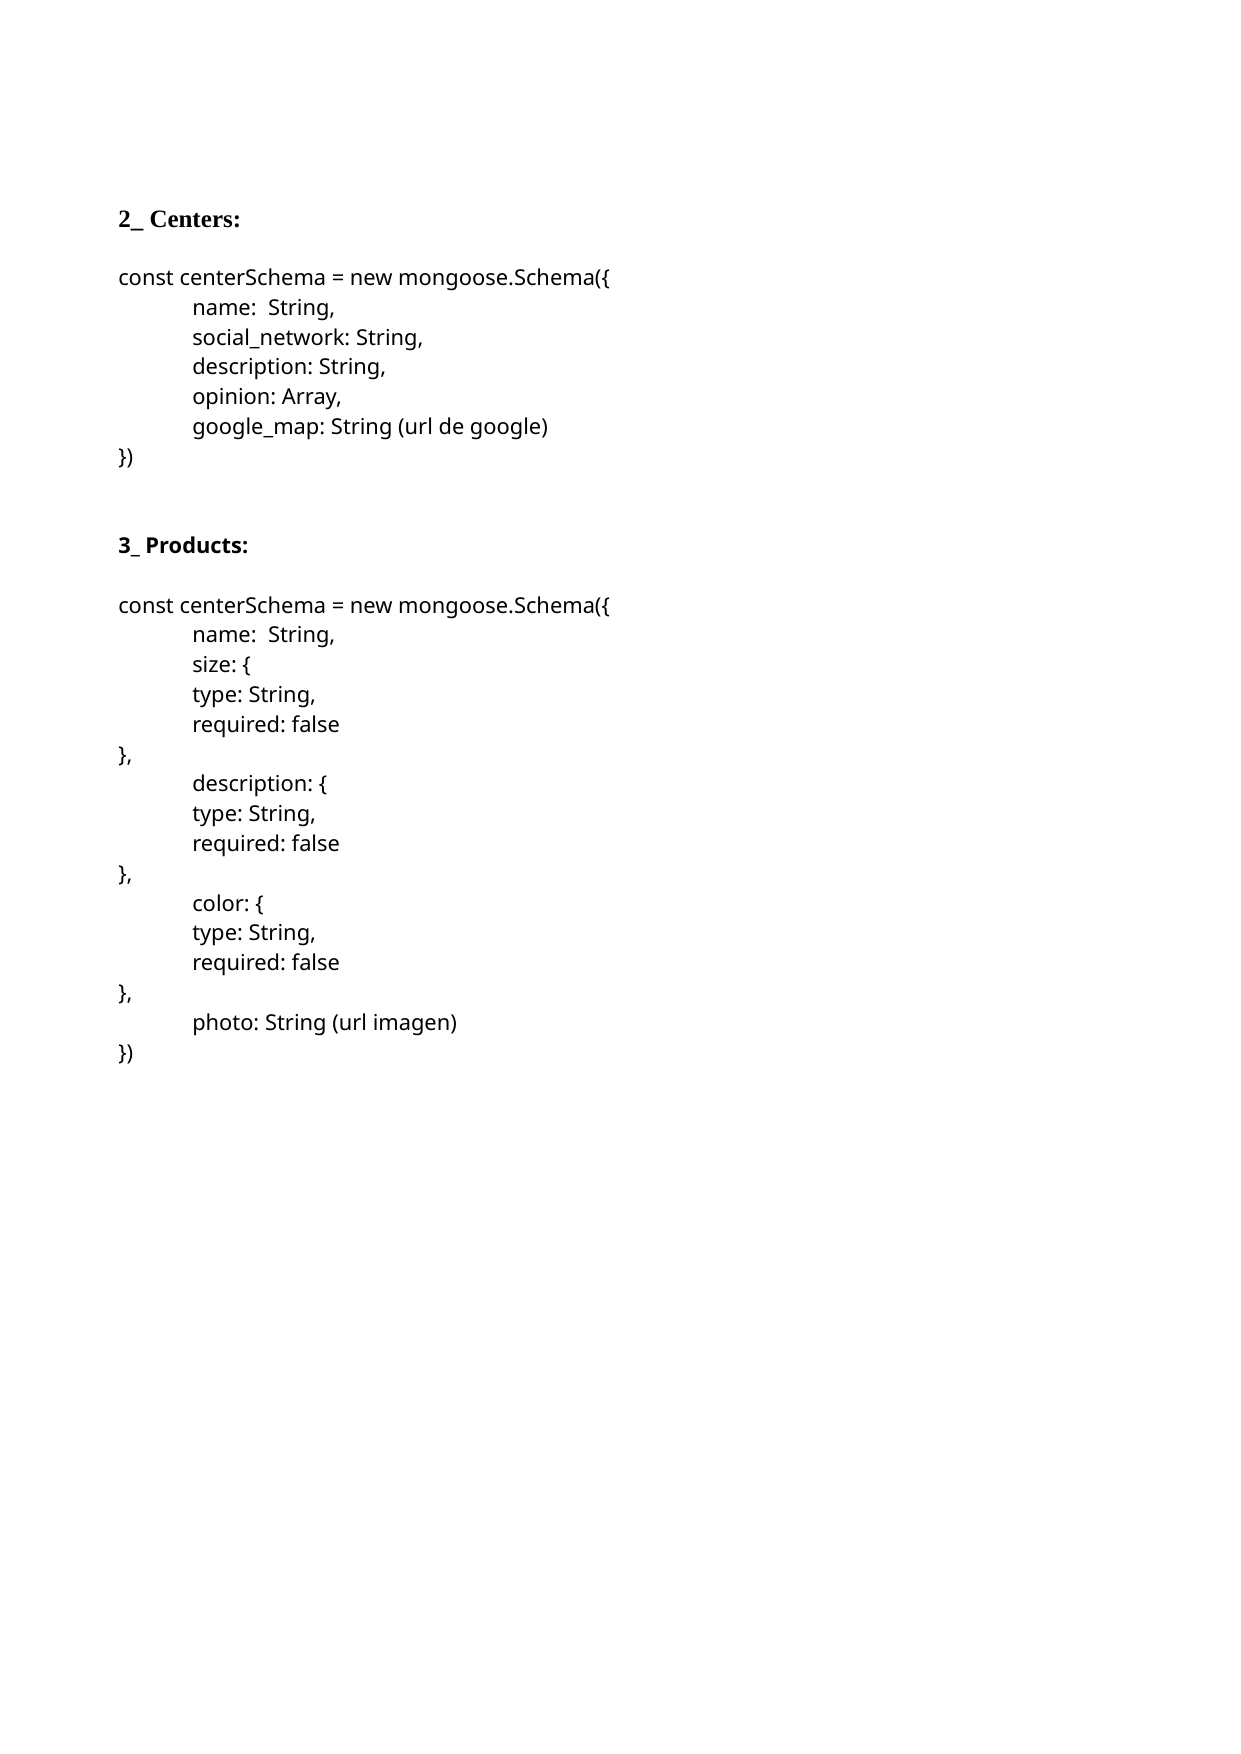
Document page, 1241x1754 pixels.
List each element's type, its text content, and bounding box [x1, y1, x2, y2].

text google_map: String (url de google) [118, 411, 1122, 441]
text 2_ Centers: [118, 204, 1122, 233]
text const centerSchema = new mongoose.Schema({ [118, 589, 1122, 619]
text required: false [118, 828, 1122, 858]
text name: String, [118, 619, 1122, 649]
text }, [118, 977, 1122, 1007]
text type: String, [118, 917, 1122, 947]
text color: { [118, 887, 1122, 917]
text required: false [118, 709, 1122, 738]
text }) [118, 1036, 1122, 1066]
text }, [118, 738, 1122, 768]
text }) [118, 441, 1122, 470]
text 3_ Products: [118, 530, 1122, 560]
text opinion: Array, [118, 381, 1122, 411]
text type: String, [118, 798, 1122, 828]
text type: String, [118, 679, 1122, 709]
text size: { [118, 649, 1122, 679]
text }, [118, 858, 1122, 887]
text description: String, [118, 351, 1122, 381]
text required: false [118, 947, 1122, 977]
text photo: String (url imagen) [118, 1007, 1122, 1036]
text name: String, [118, 292, 1122, 321]
text const centerSchema = new mongoose.Schema({ [118, 262, 1122, 292]
text description: { [118, 768, 1122, 798]
text social_network: String, [118, 321, 1122, 351]
